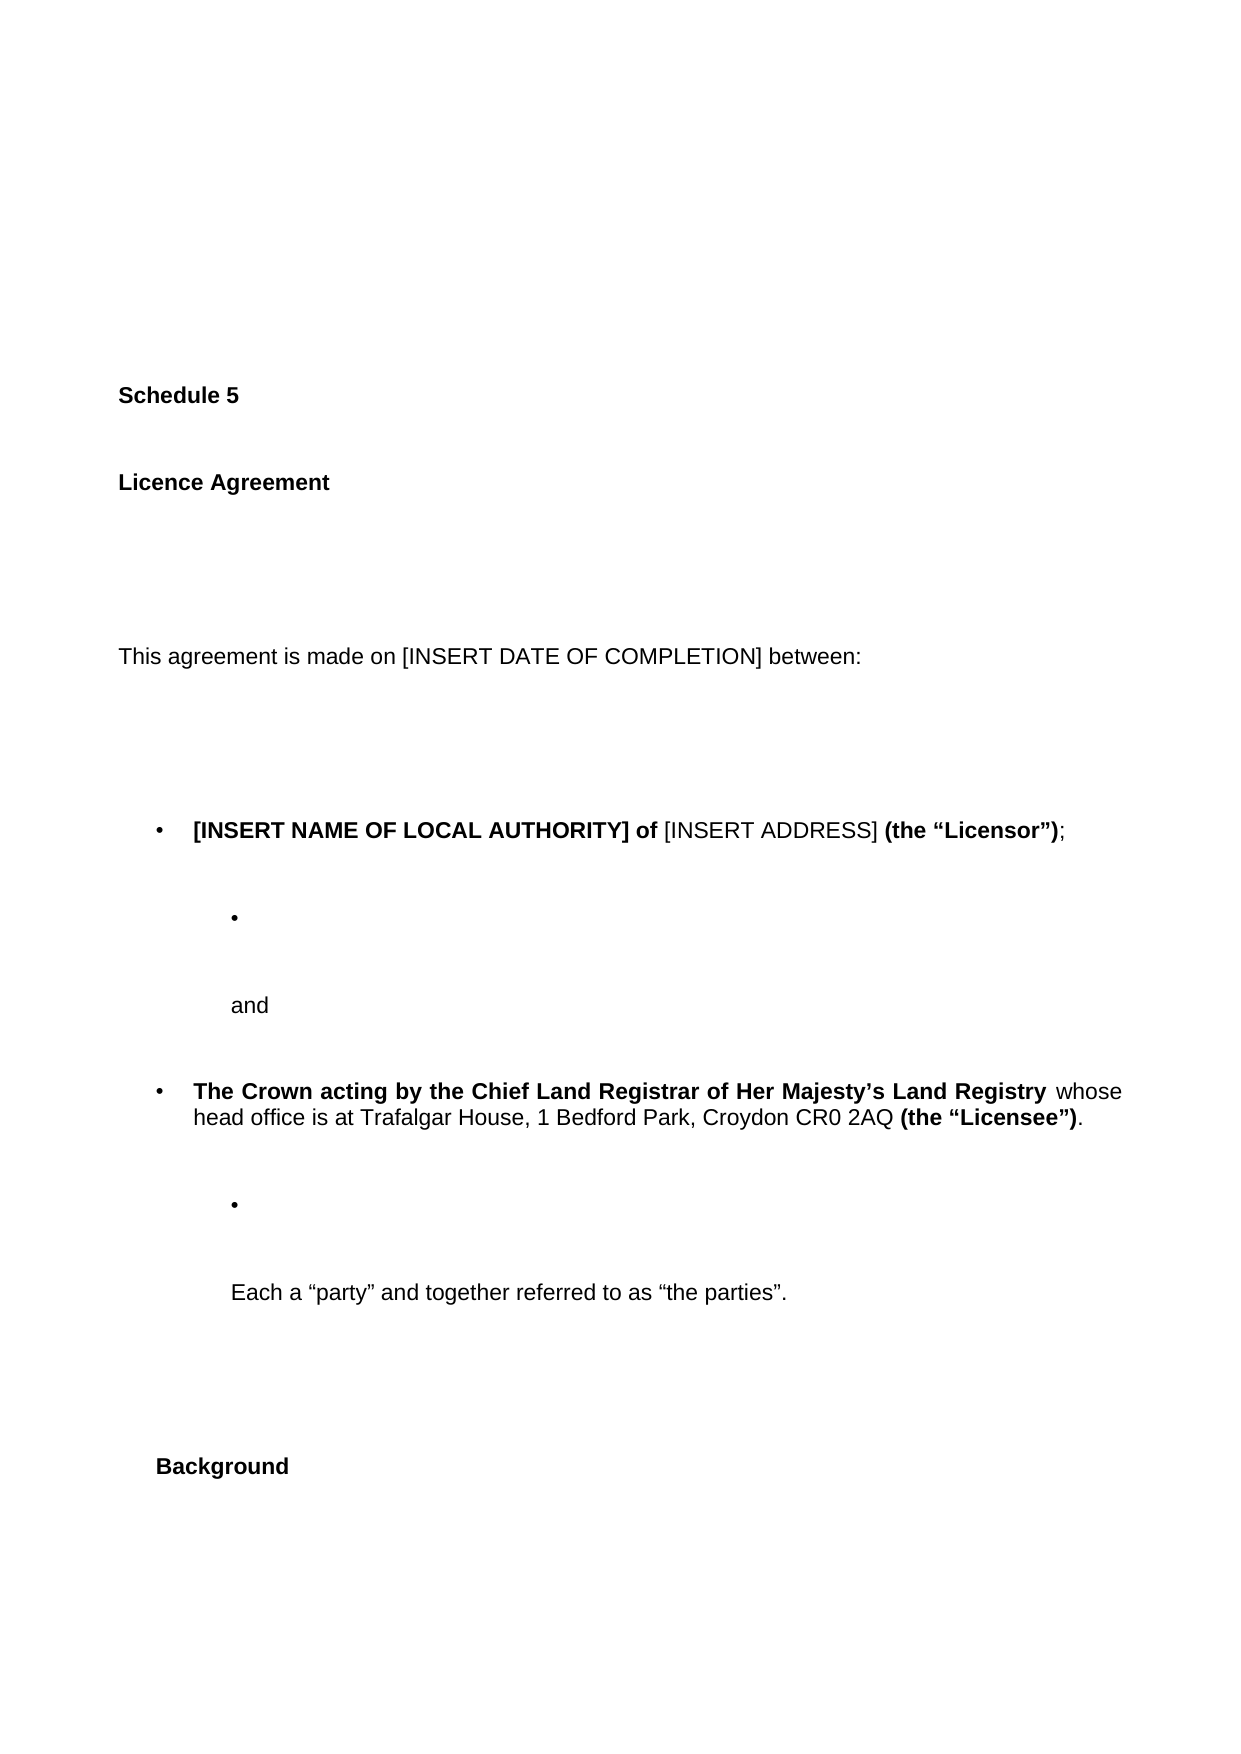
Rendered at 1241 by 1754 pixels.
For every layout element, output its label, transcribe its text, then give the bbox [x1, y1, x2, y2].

text Licence Agreement [118, 468, 1122, 495]
text Schedule 5 [118, 382, 1122, 408]
text This agreement is made on [INSERT DATE OF COMPLETION] between: [118, 643, 1122, 669]
list [INSERT NAME OF LOCAL AUTHORITY] of [INSERT ADDRESS] (the “Licensor”); [156, 817, 1122, 844]
text Background [118, 1453, 1122, 1479]
text and [231, 992, 1122, 1018]
list The Crown acting by the Chief Land Registrar of Her Majesty’s Land Registry whose head office is at Trafalgar House, 1 Bedford Park, Croydon CR0 2AQ (the “Licensee”). [156, 1078, 1122, 1131]
text Each a “party” and together referred to as “the parties”. [231, 1279, 1122, 1305]
